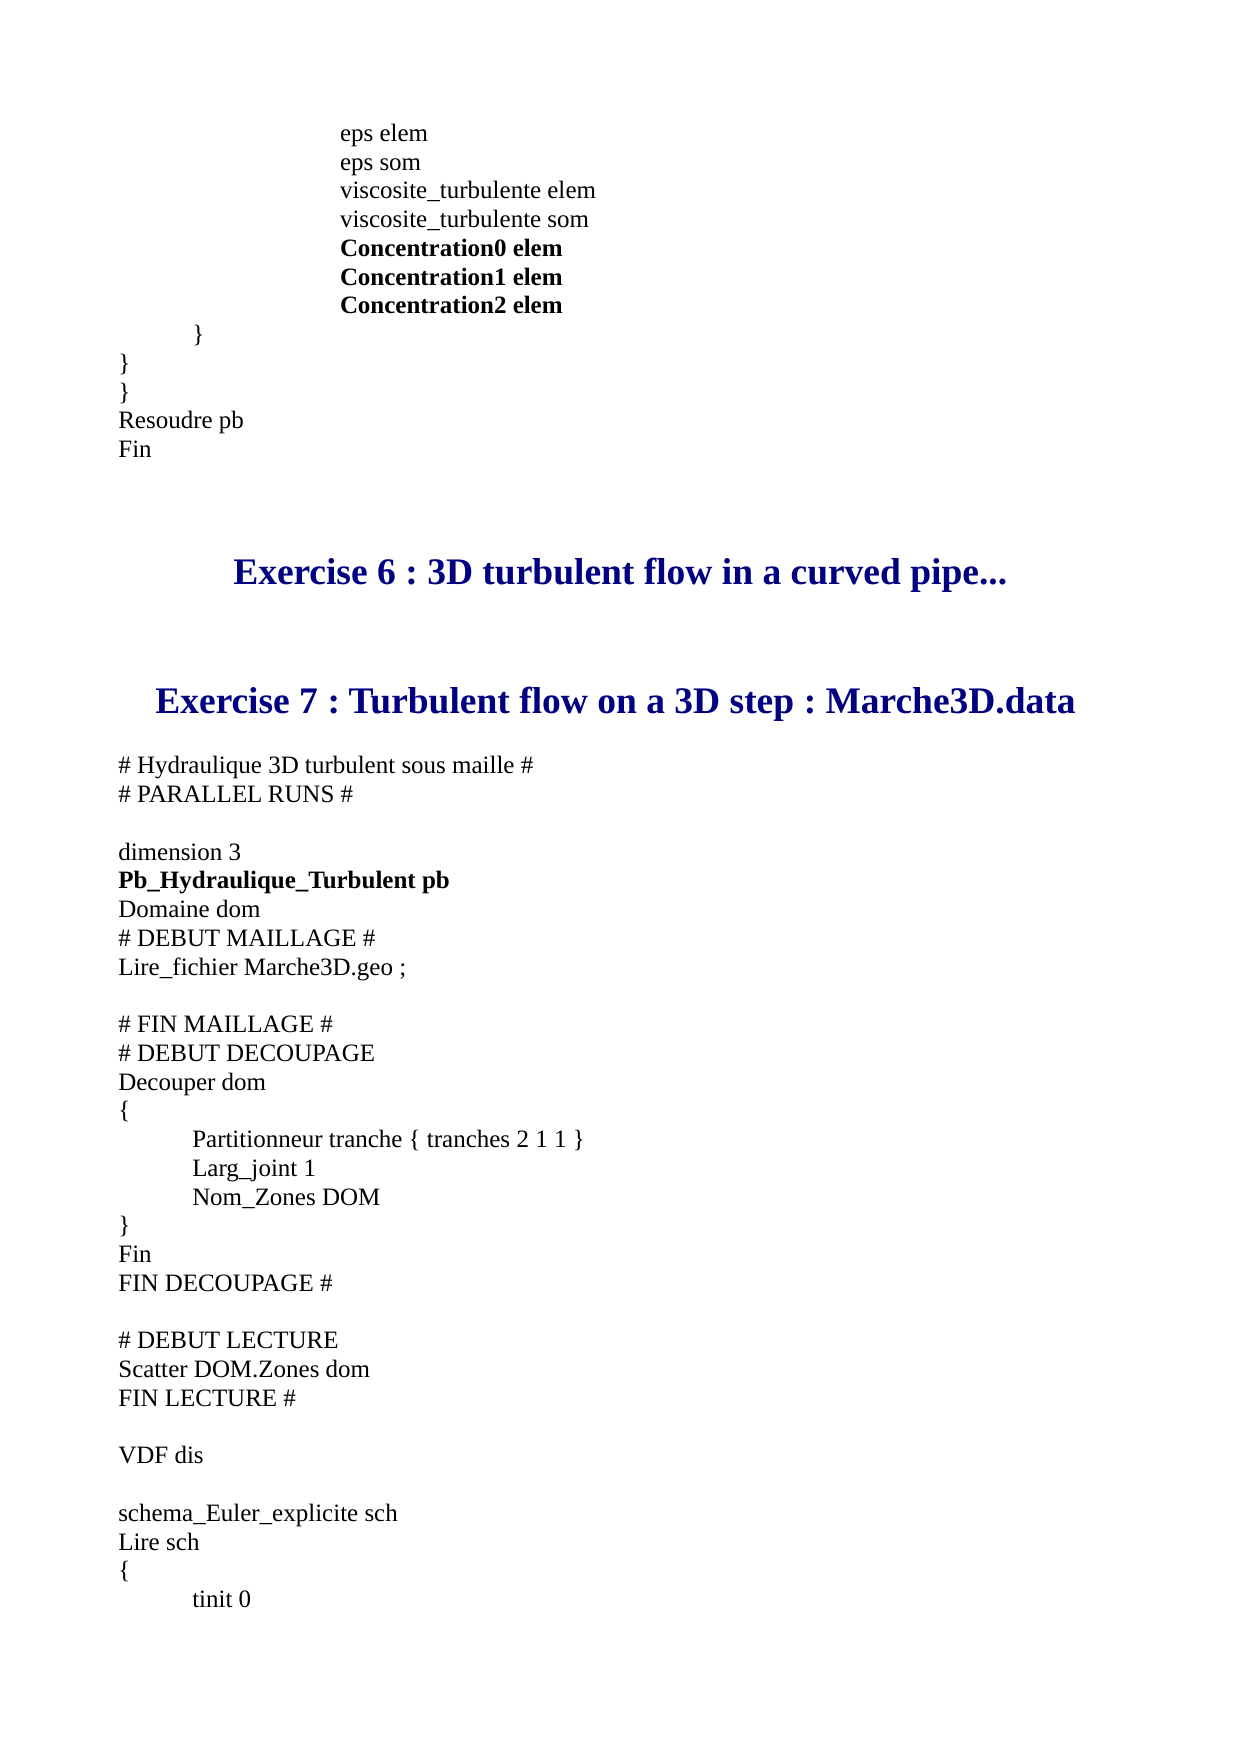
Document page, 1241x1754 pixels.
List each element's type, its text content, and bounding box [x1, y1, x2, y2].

text eps elem [118, 118, 1122, 147]
text FIN LECTURE # [118, 1383, 1122, 1412]
text Exercise 7 : Turbulent flow on a 3D step : Marche3D.data [118, 679, 1122, 722]
text } [118, 1211, 1122, 1239]
text Domaine dom [118, 894, 1122, 923]
text # FIN MAILLAGE # [118, 1009, 1122, 1038]
text # DEBUT LECTURE [118, 1326, 1122, 1354]
text Pb_Hydraulique_Turbulent pb [118, 866, 1122, 894]
text { [118, 1096, 1122, 1124]
text Concentration0 elem [118, 233, 1122, 262]
text tinit 0 [118, 1584, 1122, 1613]
text VDF dis [118, 1441, 1122, 1469]
text # DEBUT MAILLAGE # [118, 923, 1122, 952]
text # DEBUT DECOUPAGE [118, 1038, 1122, 1067]
text Larg_joint 1 [118, 1153, 1122, 1182]
text Fin [118, 434, 1122, 463]
text { [118, 1556, 1122, 1584]
text eps som [118, 147, 1122, 176]
text } [118, 377, 1122, 406]
text Scatter DOM.Zones dom [118, 1354, 1122, 1383]
text Nom_Zones DOM [118, 1182, 1122, 1211]
text viscosite_turbulente elem [118, 176, 1122, 204]
text Exercise 6 : 3D turbulent flow in a curved pipe... [118, 549, 1122, 592]
text viscosite_turbulente som [118, 204, 1122, 233]
text dimension 3 [118, 837, 1122, 866]
text Partitionneur tranche { tranches 2 1 1 } [118, 1124, 1122, 1153]
text Resoudre pb [118, 406, 1122, 434]
text } [118, 319, 1122, 348]
text # Hydraulique 3D turbulent sous maille # [118, 751, 1122, 779]
text Concentration1 elem [118, 262, 1122, 291]
text FIN DECOUPAGE # [118, 1268, 1122, 1297]
text schema_Euler_explicite sch [118, 1498, 1122, 1527]
text # PARALLEL RUNS # [118, 779, 1122, 808]
text Lire sch [118, 1527, 1122, 1556]
text Decouper dom [118, 1067, 1122, 1096]
text Lire_fichier Marche3D.geo ; [118, 952, 1122, 981]
text Concentration2 elem [118, 291, 1122, 319]
text Fin [118, 1239, 1122, 1268]
text } [118, 348, 1122, 377]
